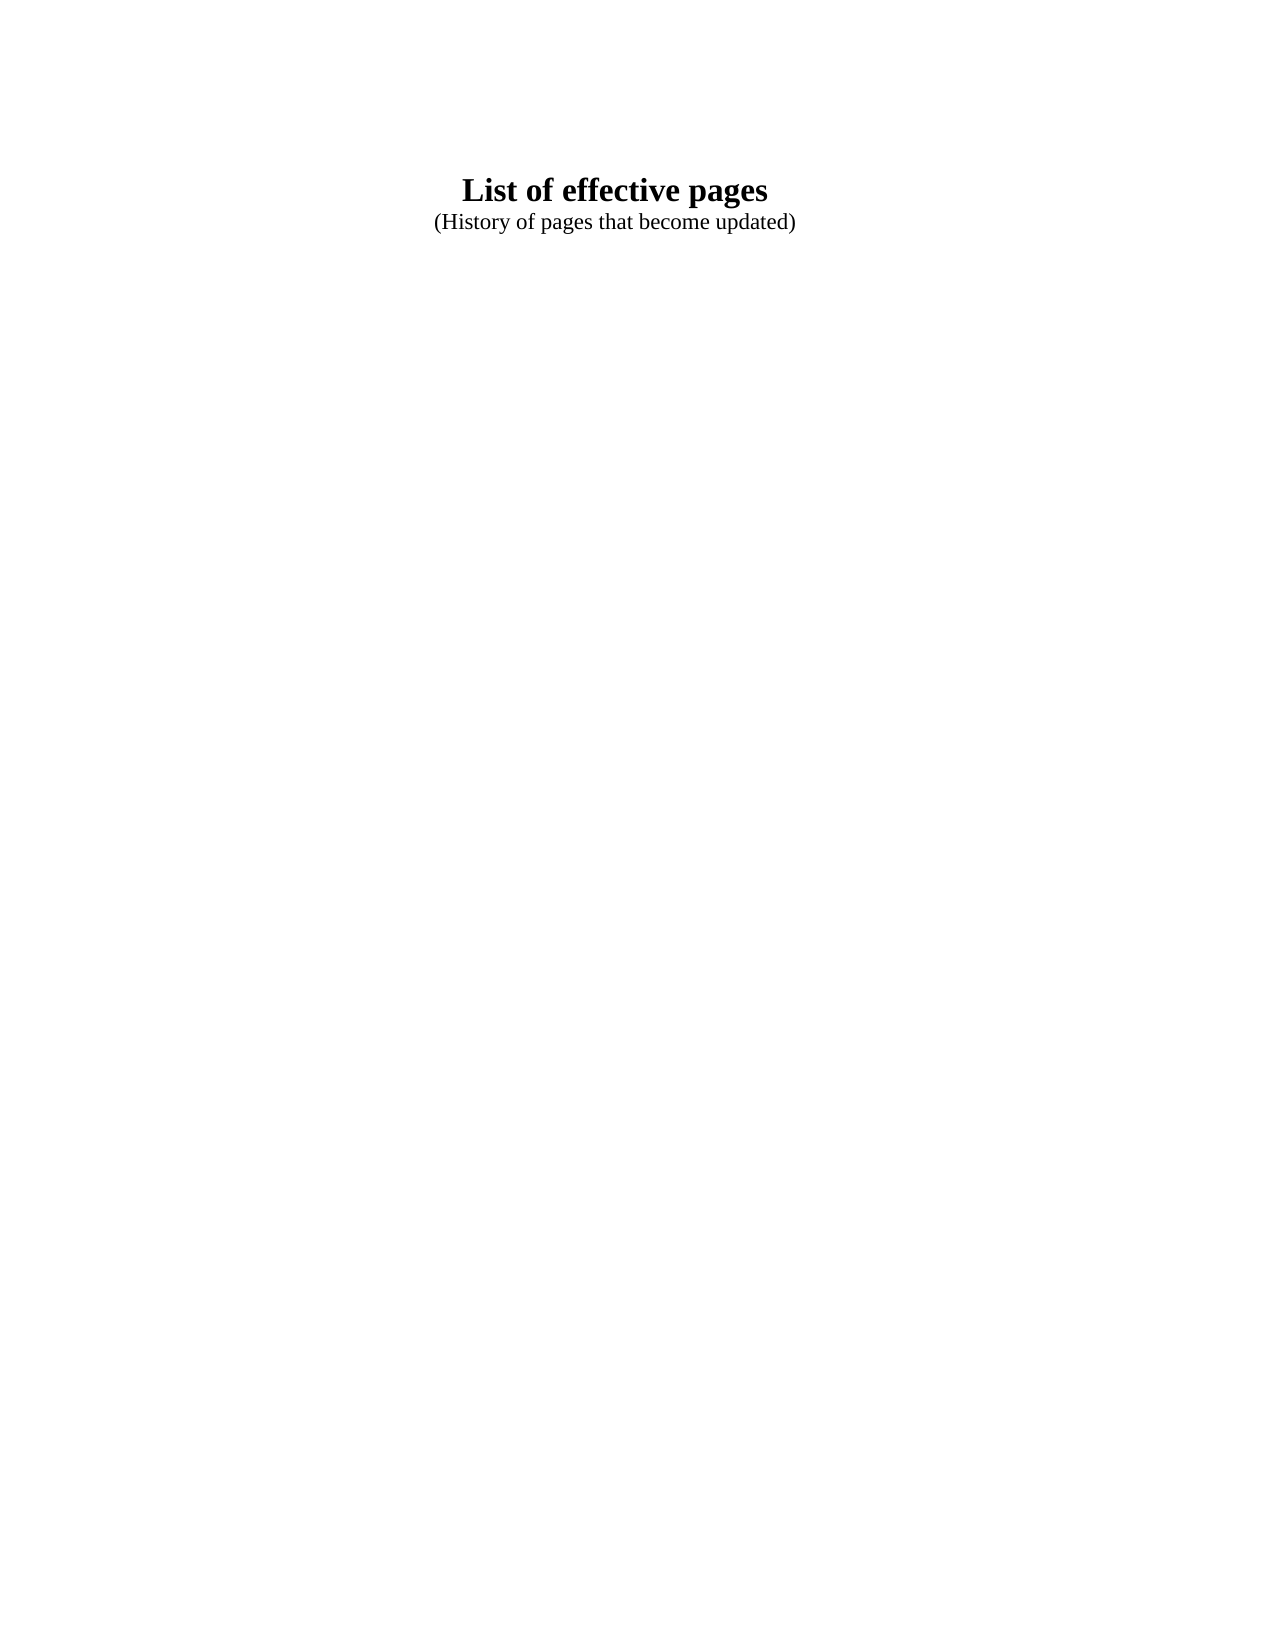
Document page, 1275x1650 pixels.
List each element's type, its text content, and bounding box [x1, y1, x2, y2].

text List of effective pages [75, 170, 1155, 208]
text (History of pages that become updated) [75, 208, 1155, 235]
